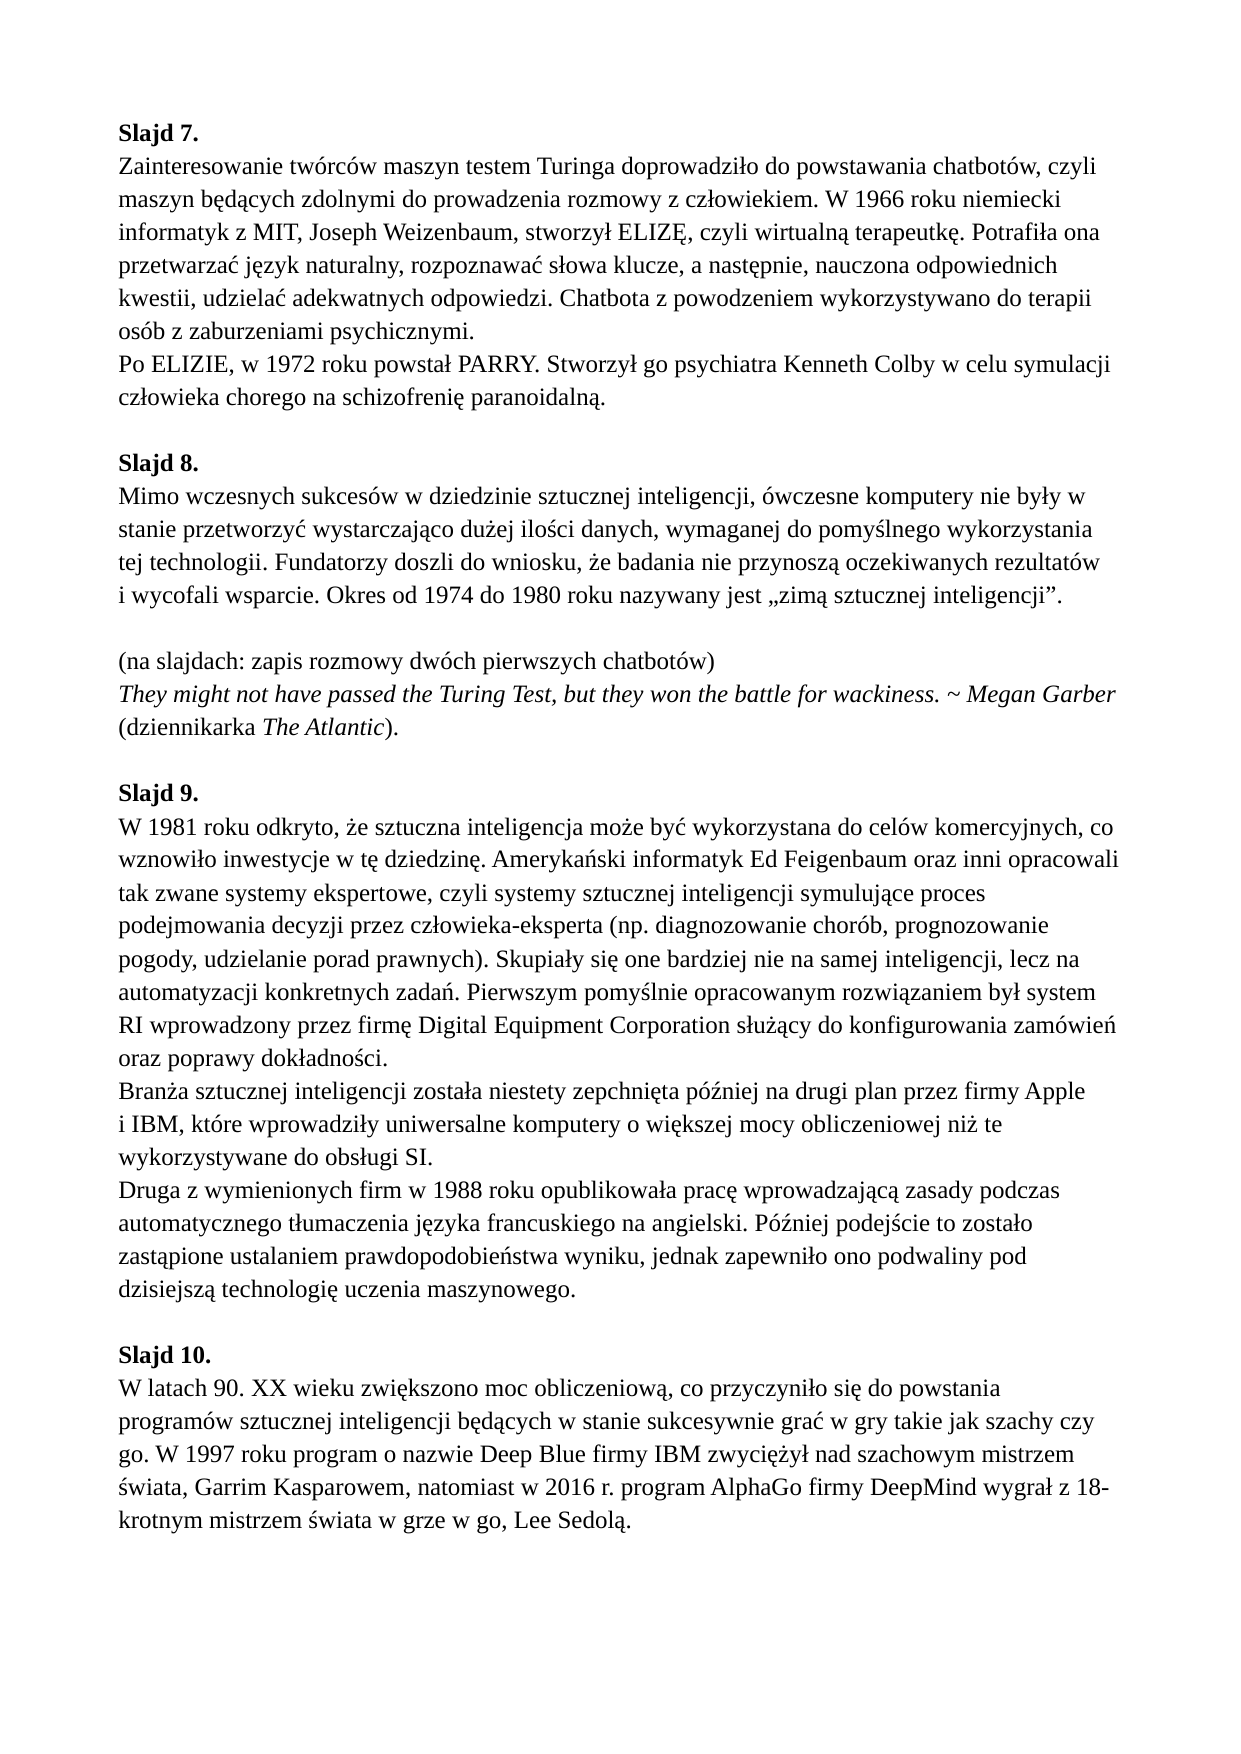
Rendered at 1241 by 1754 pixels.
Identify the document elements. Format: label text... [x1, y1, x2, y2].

text (na slajdach: zapis rozmowy dwóch pierwszych chatbotów) [118, 646, 1122, 675]
text W 1981 roku odkryto, że sztuczna inteligencja może być wykorzystana do celów komercyjnych, co wznowiło inwestycje w tę dziedzinę. Amerykański informatyk Ed Feigenbaum oraz inni opracowali tak zwane systemy ekspertowe, czyli systemy sztucznej inteligencji symulujące proces podejmowania decyzji przez człowieka-eksperta (np. diagnozowanie chorób, prognozowanie pogody, udzielanie porad prawnych). Skupiały się one bardziej nie na samej inteligencji, lecz na automatyzacji konkretnych zadań. Pierwszym pomyślnie opracowanym rozwiązaniem był system RI wprowadzony przez firmę Digital Equipment Corporation służący do konfigurowania zamówień oraz poprawy dokładności. [118, 812, 1122, 1071]
text Branża sztucznej inteligencji została niestety zepchnięta później na drugi plan przez firmy Apple [118, 1076, 1122, 1104]
text Slajd 10. [118, 1340, 1122, 1369]
text i wycofali wsparcie. Okres od 1974 do 1980 roku nazywany jest „zimą sztucznej inteligencji”. [118, 580, 1122, 609]
text i IBM, które wprowadziły uniwersalne komputery o większej mocy obliczeniowej niż te wykorzystywane do obsługi SI. [118, 1109, 1122, 1171]
text Slajd 8. [118, 448, 1122, 477]
text Mimo wczesnych sukcesów w dziedzinie sztucznej inteligencji, ówczesne komputery nie były w stanie przetworzyć wystarczająco dużej ilości danych, wymaganej do pomyślnego wykorzystania tej technologii. Fundatorzy doszli do wniosku, że badania nie przynoszą oczekiwanych rezultatów [118, 481, 1122, 576]
text Po ELIZIE, w 1972 roku powstał PARRY. Stworzył go psychiatra Kenneth Colby w celu symulacji człowieka chorego na schizofrenię paranoidalną. [118, 349, 1122, 411]
text They might not have passed the Turing Test, but they won the battle for wackiness. ~ Megan Garber (dziennikarka The Atlantic). [118, 679, 1122, 741]
text Zainteresowanie twórców maszyn testem Turinga doprowadziło do powstawania chatbotów, czyli maszyn będących zdolnymi do prowadzenia rozmowy z człowiekiem. W 1966 roku niemiecki informatyk z MIT, Joseph Weizenbaum, stworzył ELIZĘ, czyli wirtualną terapeutkę. Potrafiła ona przetwarzać język naturalny, rozpoznawać słowa klucze, a następnie, nauczona odpowiednich kwestii, udzielać adekwatnych odpowiedzi. Chatbota z powodzeniem wykorzystywano do terapii osób z zaburzeniami psychicznymi. [118, 151, 1122, 345]
text Druga z wymienionych firm w 1988 roku opublikowała pracę wprowadzającą zasady podczas automatycznego tłumaczenia języka francuskiego na angielski. Później podejście to zostało zastąpione ustalaniem prawdopodobieństwa wyniku, jednak zapewniło ono podwaliny pod dzisiejszą technologię uczenia maszynowego. [118, 1175, 1122, 1303]
text Slajd 9. [118, 778, 1122, 807]
text W latach 90. XX wieku zwiększono moc obliczeniową, co przyczyniło się do powstania programów sztucznej inteligencji będących w stanie sukcesywnie grać w gry takie jak szachy czy go. W 1997 roku program o nazwie Deep Blue firmy IBM zwyciężył nad szachowym mistrzem świata, Garrim Kasparowem, natomiast w 2016 r. program AlphaGo firmy DeepMind wygrał z 18-krotnym mistrzem świata w grze w go, Lee Sedolą. [118, 1373, 1122, 1534]
text Slajd 7. [118, 118, 1122, 147]
